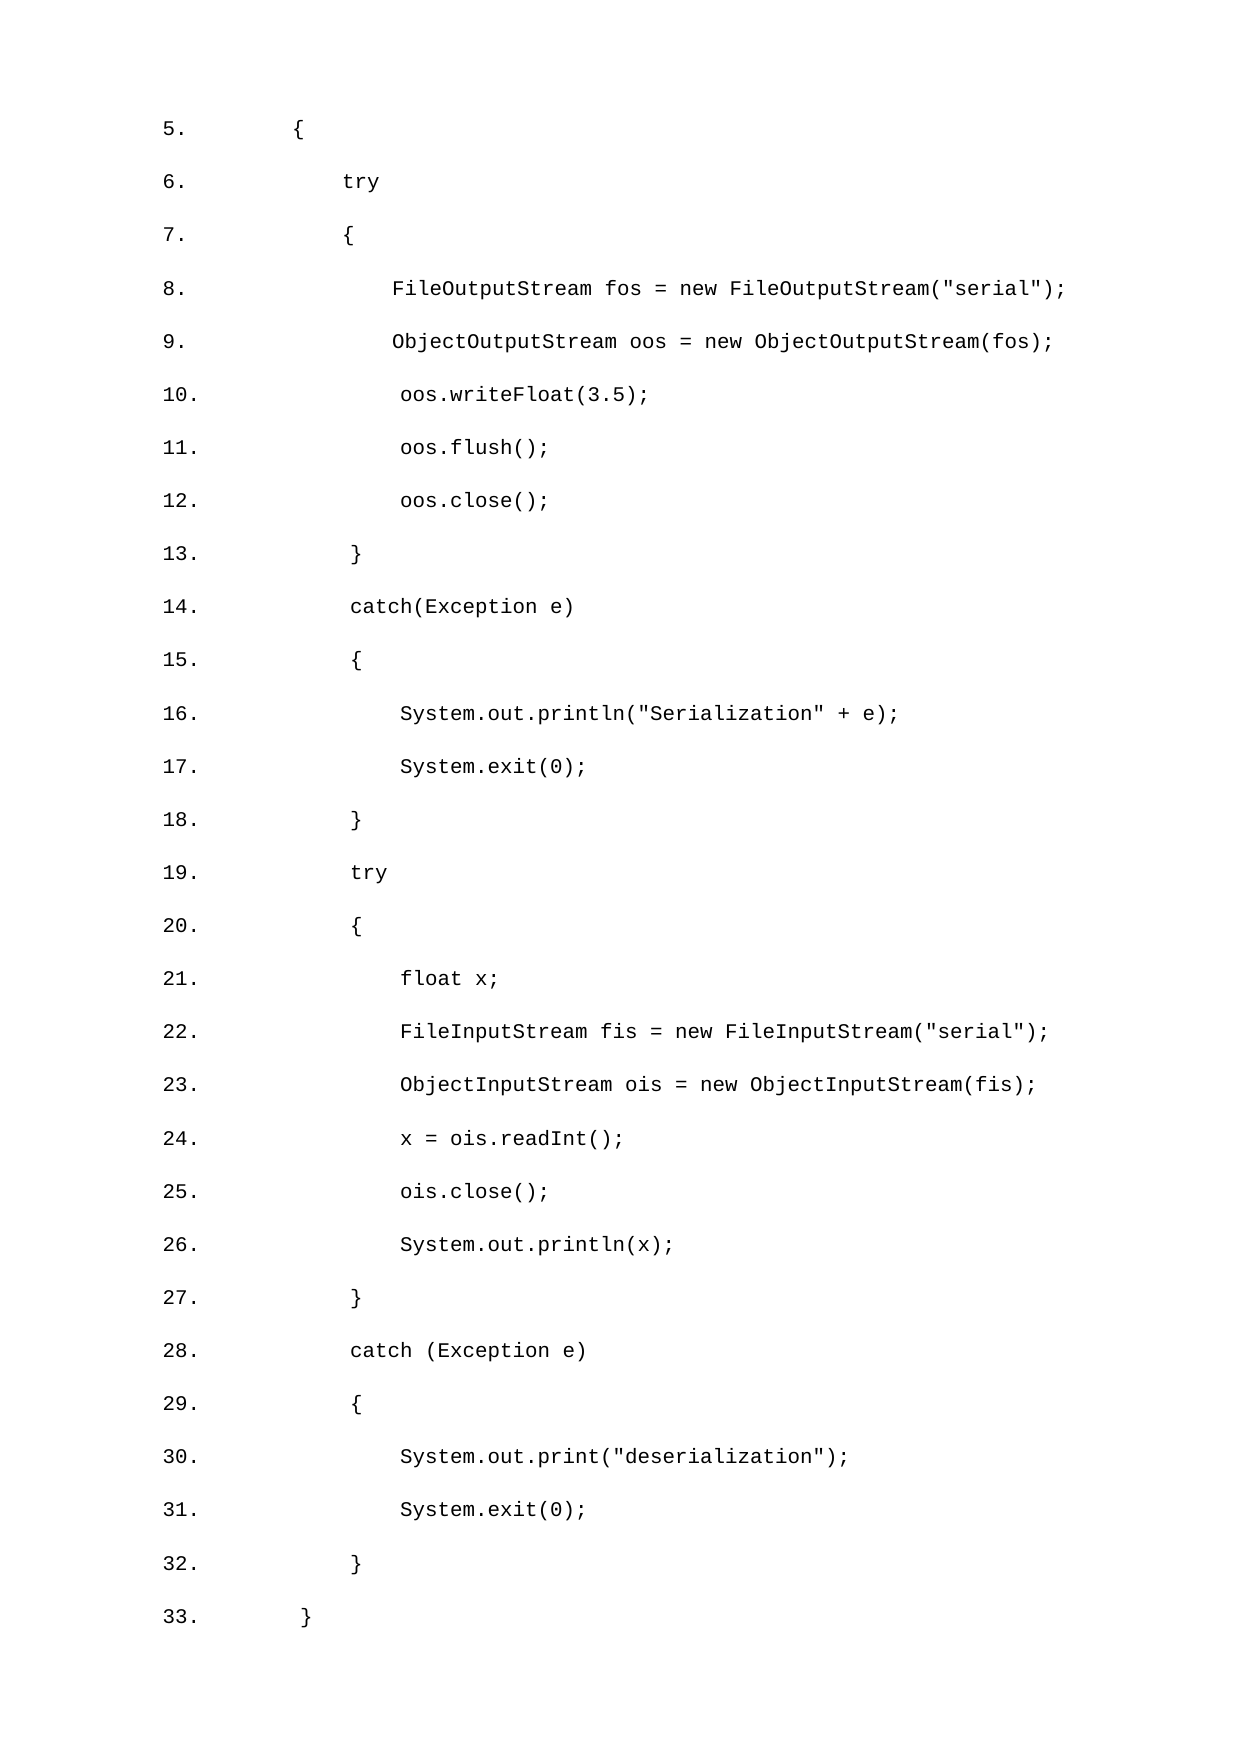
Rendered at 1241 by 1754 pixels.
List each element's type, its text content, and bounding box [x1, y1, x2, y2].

list catch (Exception e) [162, 1340, 1122, 1364]
list System.exit(0); [162, 756, 1122, 779]
list ObjectInputStream ois = new ObjectInputStream(fis); [162, 1074, 1122, 1098]
list oos.flush(); [162, 437, 1122, 461]
list try [162, 862, 1122, 886]
list try [162, 171, 1122, 195]
list System.exit(0); [162, 1499, 1122, 1523]
list { [162, 118, 1122, 142]
list } [162, 1552, 1122, 1576]
list } [162, 543, 1122, 567]
list { [162, 224, 1122, 248]
list { [162, 915, 1122, 939]
list ObjectOutputStream oos = new ObjectOutputStream(fos); [162, 331, 1122, 354]
list catch(Exception e) [162, 596, 1122, 620]
list } [162, 1606, 1122, 1629]
list } [162, 809, 1122, 832]
list } [162, 1287, 1122, 1311]
list float x; [162, 968, 1122, 992]
list FileInputStream fis = new FileInputStream("serial"); [162, 1021, 1122, 1045]
list System.out.print("deserialization"); [162, 1446, 1122, 1470]
list oos.close(); [162, 490, 1122, 514]
list oos.writeFloat(3.5); [162, 384, 1122, 407]
list FileOutputStream fos = new FileOutputStream("serial"); [162, 277, 1122, 301]
list ois.close(); [162, 1181, 1122, 1204]
list { [162, 649, 1122, 673]
list System.out.println(x); [162, 1234, 1122, 1257]
list System.out.println("Serialization" + e); [162, 702, 1122, 726]
list x = ois.readInt(); [162, 1127, 1122, 1151]
list { [162, 1393, 1122, 1417]
